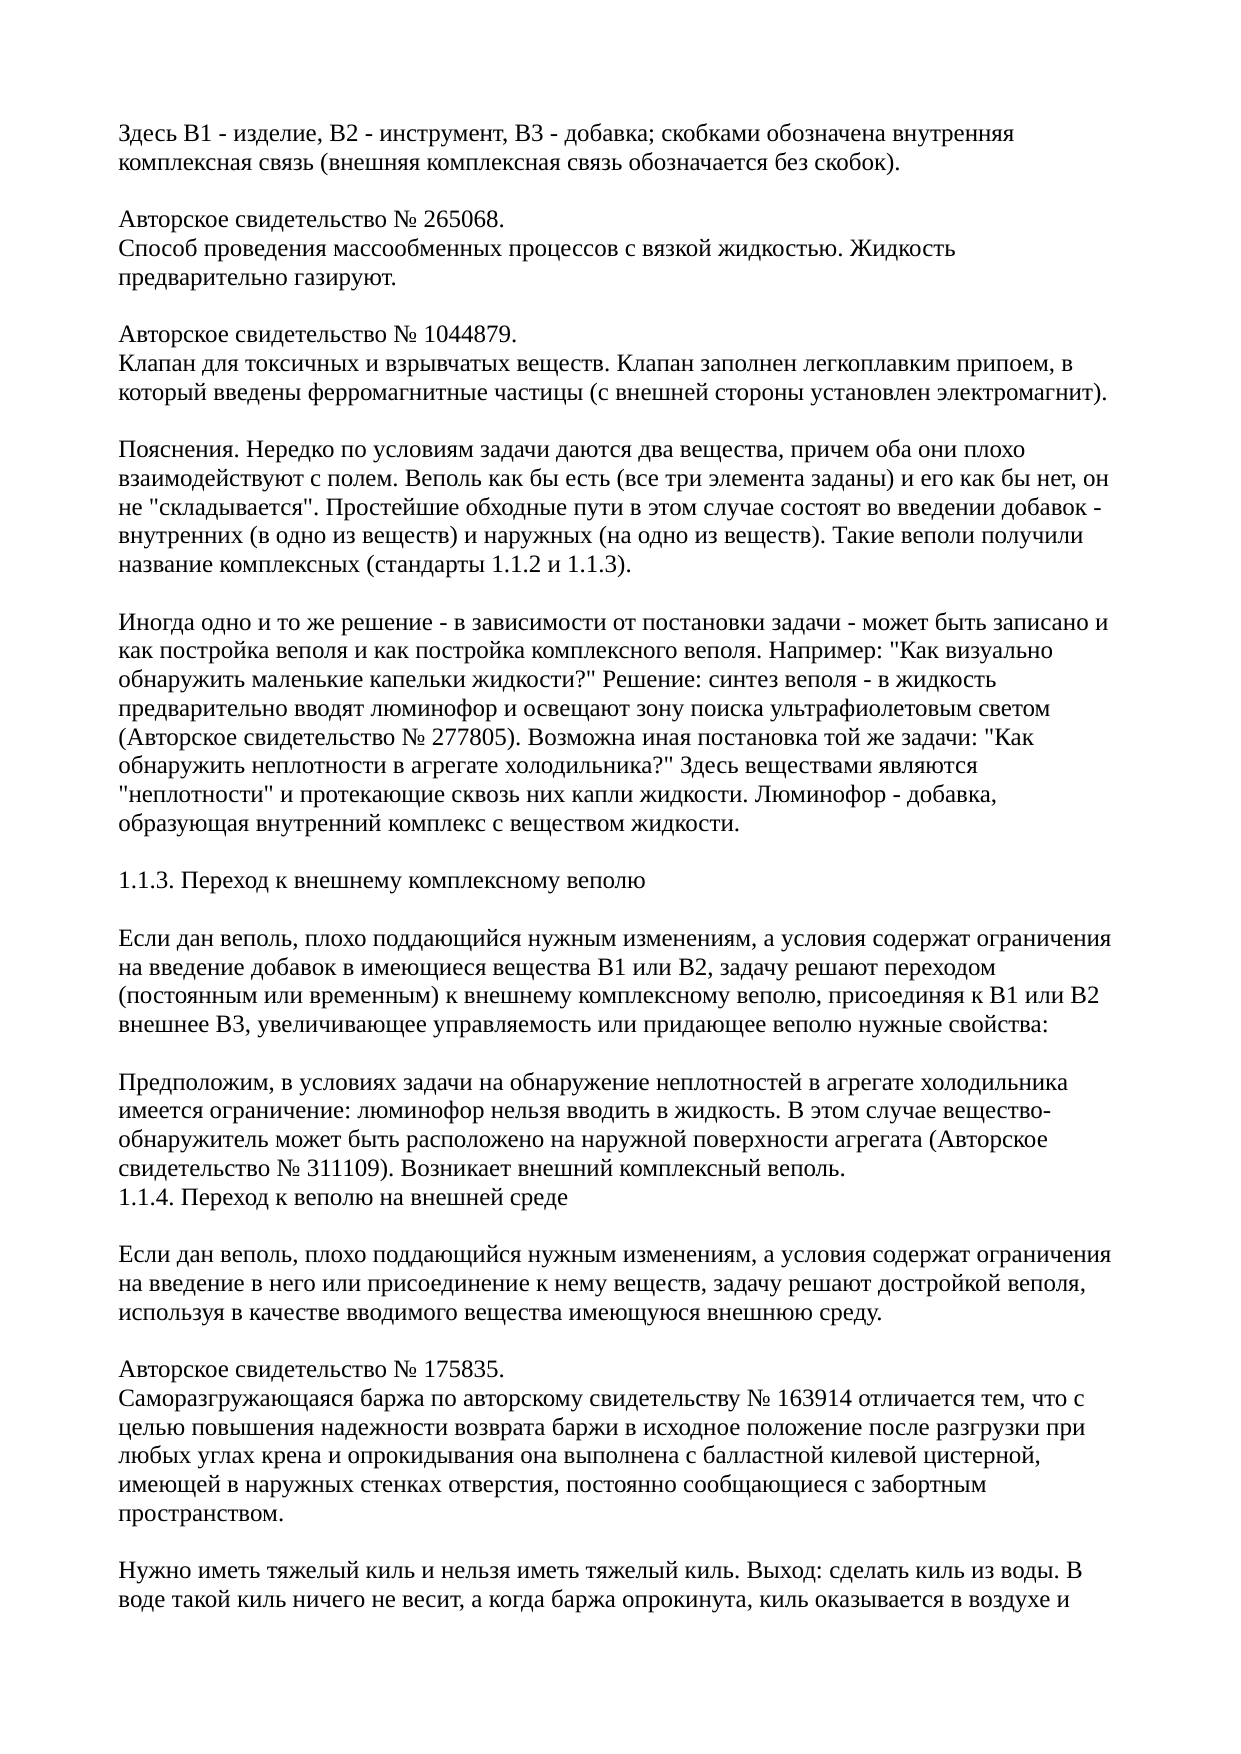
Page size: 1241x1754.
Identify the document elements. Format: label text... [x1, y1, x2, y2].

text Клапан для токсичных и взрывчатых веществ. Клапан заполнен легкоплавким припоем, в который введены ферромагнитные частицы (с внешней стороны установлен электромагнит). [118, 348, 1122, 406]
text 1.1.4. Переход к веполю на внешней среде [118, 1182, 1122, 1211]
text Если дан веполь, плохо поддающийся нужным изменениям, а условия содержат ограничения на введение добавок в имеющиеся вещества В1 или В2, задачу решают переходом (постоянным или временным) к внешнему комплексному веполю, присоединяя к В1 или В2 внешнее В3, увеличивающее управляемость или придающее веполю нужные свойства: [118, 923, 1122, 1038]
text Пояснения. Нередко по условиям задачи даются два вещества, причем оба они плохо взаимодействуют с полем. Веполь как бы есть (все три элемента заданы) и его как бы нет, он не "складывается". Простейшие обходные пути в этом случае состоят во введении добавок - внутренних (в одно из веществ) и наружных (на одно из веществ). Такие веполи получили название комплексных (стандарты 1.1.2 и 1.1.3). [118, 434, 1122, 578]
text Саморазгружающаяся баржа по авторскому свидетельству № 163914 отличается тем, что с целью повышения надежности возврата баржи в исходное положение после разгрузки при любых углах крена и опрокидывания она выполнена с балластной килевой цистерной, имеющей в наружных стенках отверстия, постоянно сообщающиеся с забортным пространством. [118, 1383, 1122, 1527]
text Иногда одно и то же решение - в зависимости от постановки задачи - может быть записано и как постройка веполя и как постройка комплексного веполя. Например: "Как визуально обнаружить маленькие капельки жидкости?" Решение: синтез веполя - в жидкость предварительно вводят люминофор и освещают зону поиска ультрафиолетовым светом (Авторское свидетельство № 277805). Возможна иная постановка той же задачи: "Как обнаружить неплотности в агрегате холодильника?" Здесь веществами являются "неплотности" и протекающие сквозь них капли жидкости. Люминофор - добавка, образующая внутренний комплекс с веществом жидкости. [118, 607, 1122, 837]
text Если дан веполь, плохо поддающийся нужным изменениям, а условия содержат ограничения на введение в него или присоединение к нему веществ, задачу решают достройкой веполя, используя в качестве вводимого вещества имеющуюся внешнюю среду. [118, 1239, 1122, 1326]
text Авторское свидетельство № 1044879. [118, 319, 1122, 348]
text Способ проведения массообменных процессов с вязкой жидкостью. Жидкость предварительно газируют. [118, 233, 1122, 291]
text 1.1.3. Переход к внешнему комплексному веполю [118, 866, 1122, 894]
text Авторское свидетельство № 265068. [118, 204, 1122, 233]
text Авторское свидетельство № 175835. [118, 1354, 1122, 1383]
text Нужно иметь тяжелый киль и нельзя иметь тяжелый киль. Выход: сделать киль из воды. В воде такой киль ничего не весит, а когда баржа опрокинута, киль оказывается в воздухе и [118, 1556, 1122, 1613]
text Здесь В1 - изделие, В2 - инструмент, В3 - добавка; скобками обозначена внутренняя комплексная связь (внешняя комплексная связь обозначается без скобок). [118, 118, 1122, 176]
text Предположим, в условиях задачи на обнаружение неплотностей в агрегате холодильника имеется ограничение: люминофор нельзя вводить в жидкость. В этом случае вещество-обнаружитель может быть расположено на наружной поверхности агрегата (Авторское свидетельство № 311109). Возникает внешний комплексный веполь. [118, 1067, 1122, 1182]
